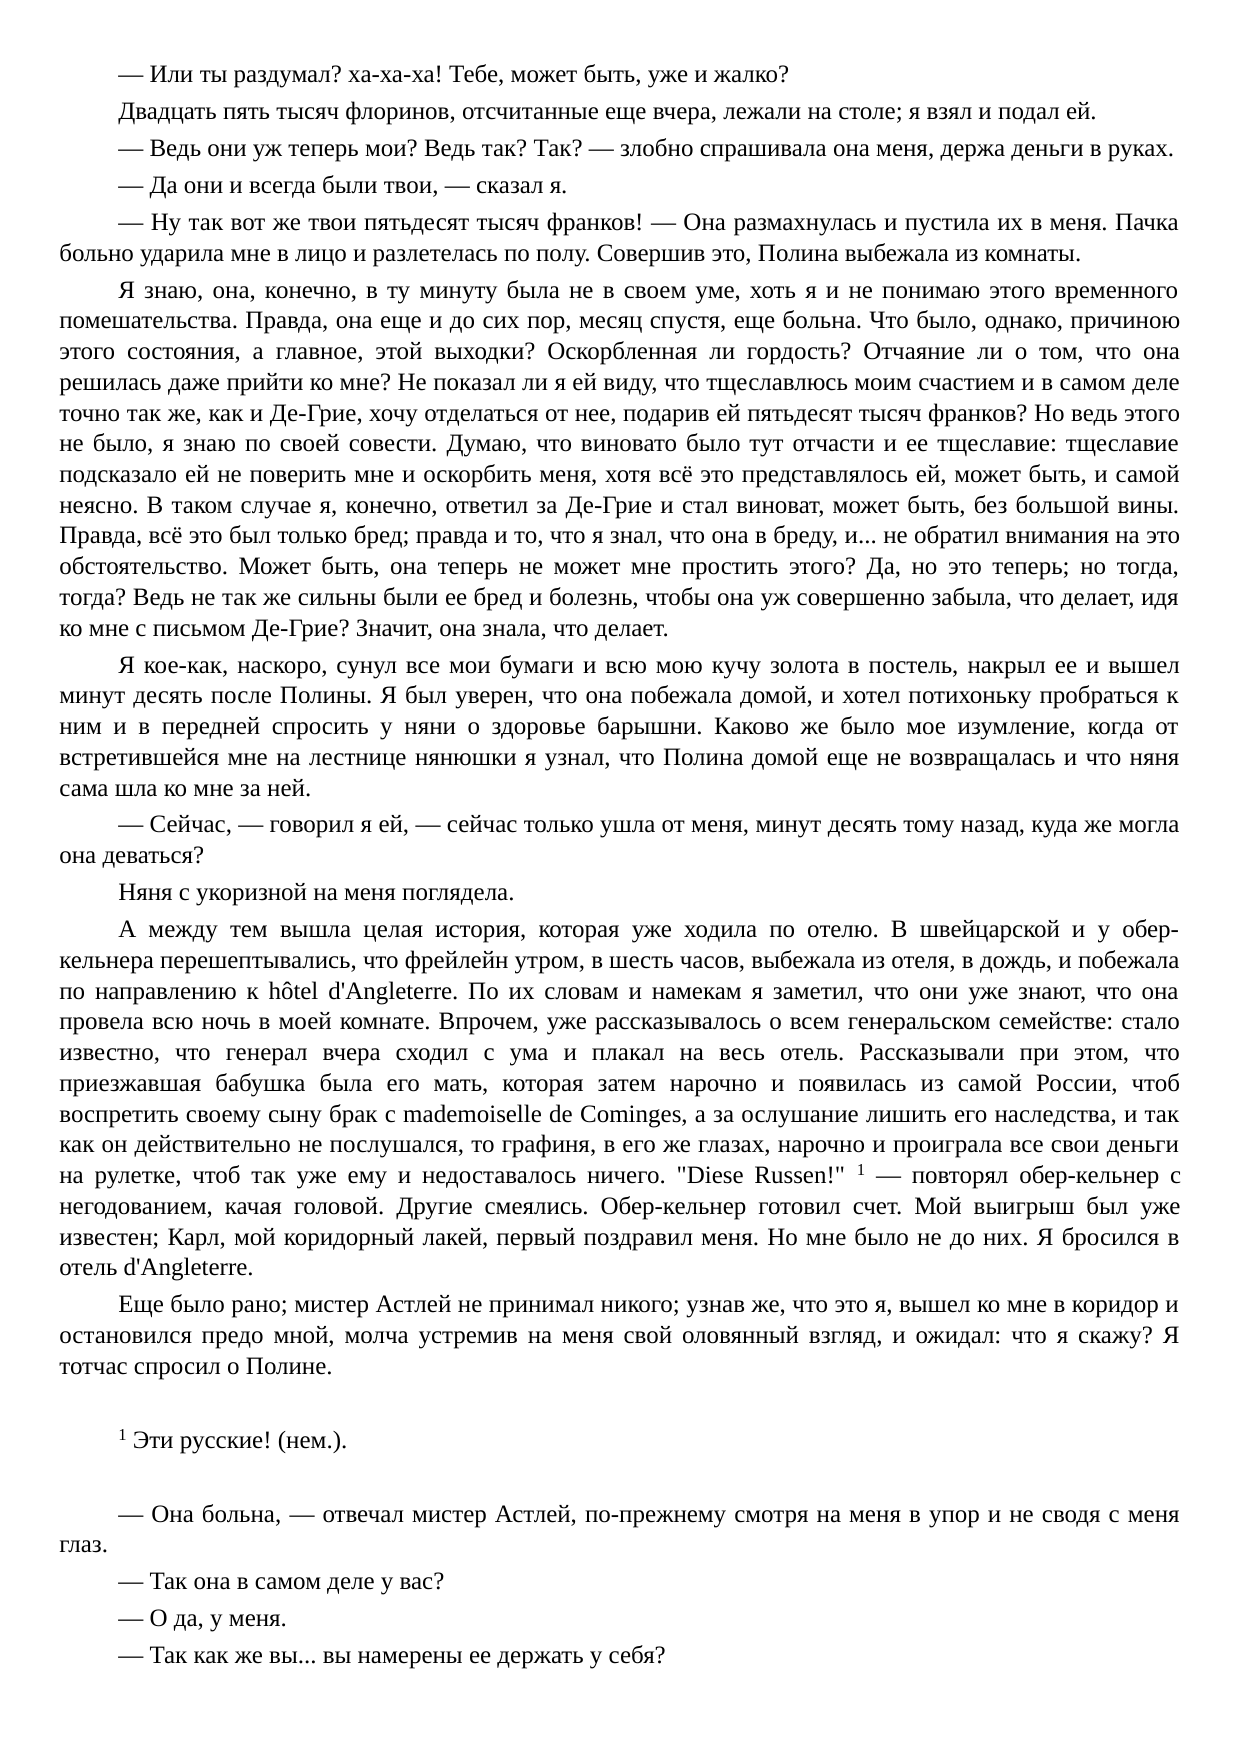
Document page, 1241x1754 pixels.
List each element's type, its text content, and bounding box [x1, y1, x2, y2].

text — Ведь они уж теперь мои? Ведь так? Так? — злобно спрашивала она меня, держа деньги в руках. [59, 133, 1181, 162]
text — Ну так вот же твои пятьдесят тысяч франков! — Она размахнулась и пустила их в меня. Пачка больно ударила мне в лицо и разлетелась по полу. Совершив это, Полина выбежала из комнаты. [59, 207, 1181, 266]
text — О да, у меня. [59, 1603, 1181, 1632]
text — Сейчас, — говорил я ей, — сейчас только ушла от меня, минут десять тому назад, куда же могла она деваться? [59, 809, 1181, 869]
text — Да они и всегда были твои, — сказал я. [59, 170, 1181, 199]
text Я знаю, она, конечно, в ту минуту была не в своем уме, хоть я и не понимаю этого временного помешательства. Правда, она еще и до сих пор, месяц спустя, еще больна. Что было, однако, причиною этого состояния, а главное, этой выходки? Оскорбленная ли гордость? Отчаяние ли о том, что она решилась даже прийти ко мне? Не показал ли я ей виду, что тщеславлюсь моим счастием и в самом деле точно так же, как и Де-Грие, хочу отделаться от нее, подарив ей пятьдесят тысяч франков? Но ведь этого не было, я знаю по своей совести. Думаю, что виновато было тут отчасти и ее тщеславие: тщеславие подсказало ей не поверить мне и оскорбить меня, хотя всё это представлялось ей, может быть, и самой неясно. В таком случае я, конечно, ответил за Де-Грие и стал виноват, может быть, без большой вины. Правда, всё это был только бред; правда и то, что я знал, что она в бреду, и... не обратил внимания на это обстоятельство. Может быть, она теперь не может мне простить этого? Да, но это теперь; но тогда, тогда? Ведь не так же сильны были ее бред и болезнь, чтобы она уж совершенно забыла, что делает, идя ко мне с письмом Де-Грие? Значит, она знала, что делает. [59, 275, 1181, 641]
text 1 Эти русские! (нем.). [59, 1425, 1181, 1453]
text — Так она в самом деле у вас? [59, 1566, 1181, 1595]
text Я кое-как, наскоро, сунул все мои бумаги и всю мою кучу золота в постель, накрыл ее и вышел минут десять после Полины. Я был уверен, что она побежала домой, и хотел потихоньку пробраться к ним и в передней спросить у няни о здоровье барышни. Каково же было мое изумление, когда от встретившейся мне на лестнице нянюшки я узнал, что Полина домой еще не возвращалась и что няня сама шла ко мне за ней. [59, 650, 1181, 801]
text — Или ты раздумал? ха-ха-ха! Тебе, может быть, уже и жалко? [59, 59, 1181, 88]
text — Так как же вы... вы намерены ее держать у себя? [59, 1640, 1181, 1669]
text Няня с укоризной на меня поглядела. [59, 877, 1181, 906]
text — Она больна, — отвечал мистер Астлей, по-прежнему смотря на меня в упор и не сводя с меня глаз. [59, 1499, 1181, 1558]
text Двадцать пять тысяч флоринов, отсчитанные еще вчера, лежали на столе; я взял и подал ей. [59, 96, 1181, 125]
text Еще было рано; мистер Астлей не принимал никого; узнав же, что это я, вышел ко мне в коридор и остановился предо мной, молча устремив на меня свой оловянный взгляд, и ожидал: что я скажу? Я тотчас спросил о Полине. [59, 1289, 1181, 1379]
text А между тем вышла целая история, которая уже ходила по отелю. В швейцарской и у обер-кельнера перешептывались, что фрейлейн утром, в шесть часов, выбежала из отеля, в дождь, и побежала по направлению к hôtel d'Angleterre. По их словам и намекам я заметил, что они уже знают, что она провела всю ночь в моей комнате. Впрочем, уже рассказывалось о всем генеральском семействе: стало известно, что генерал вчера сходил с ума и плакал на весь отель. Рассказывали при этом, что приезжавшая бабушка была его мать, которая затем нарочно и появилась из самой России, чтоб воспретить своему сыну брак с mademoiselle de Cominges, а за ослушание лишить его наследства, и так как он действительно не послушался, то графиня, в его же глазах, нарочно и проиграла все свои деньги на рулетке, чтоб так уже ему и недоставалось ничего. "Diese Russen!" 1 — повторял обер-кельнер с негодованием, качая головой. Другие смеялись. Обер-кельнер готовил счет. Мой выигрыш был уже известен; Карл, мой коридорный лакей, первый поздравил меня. Но мне было не до них. Я бросился в отель d'Angleterre. [59, 914, 1181, 1281]
